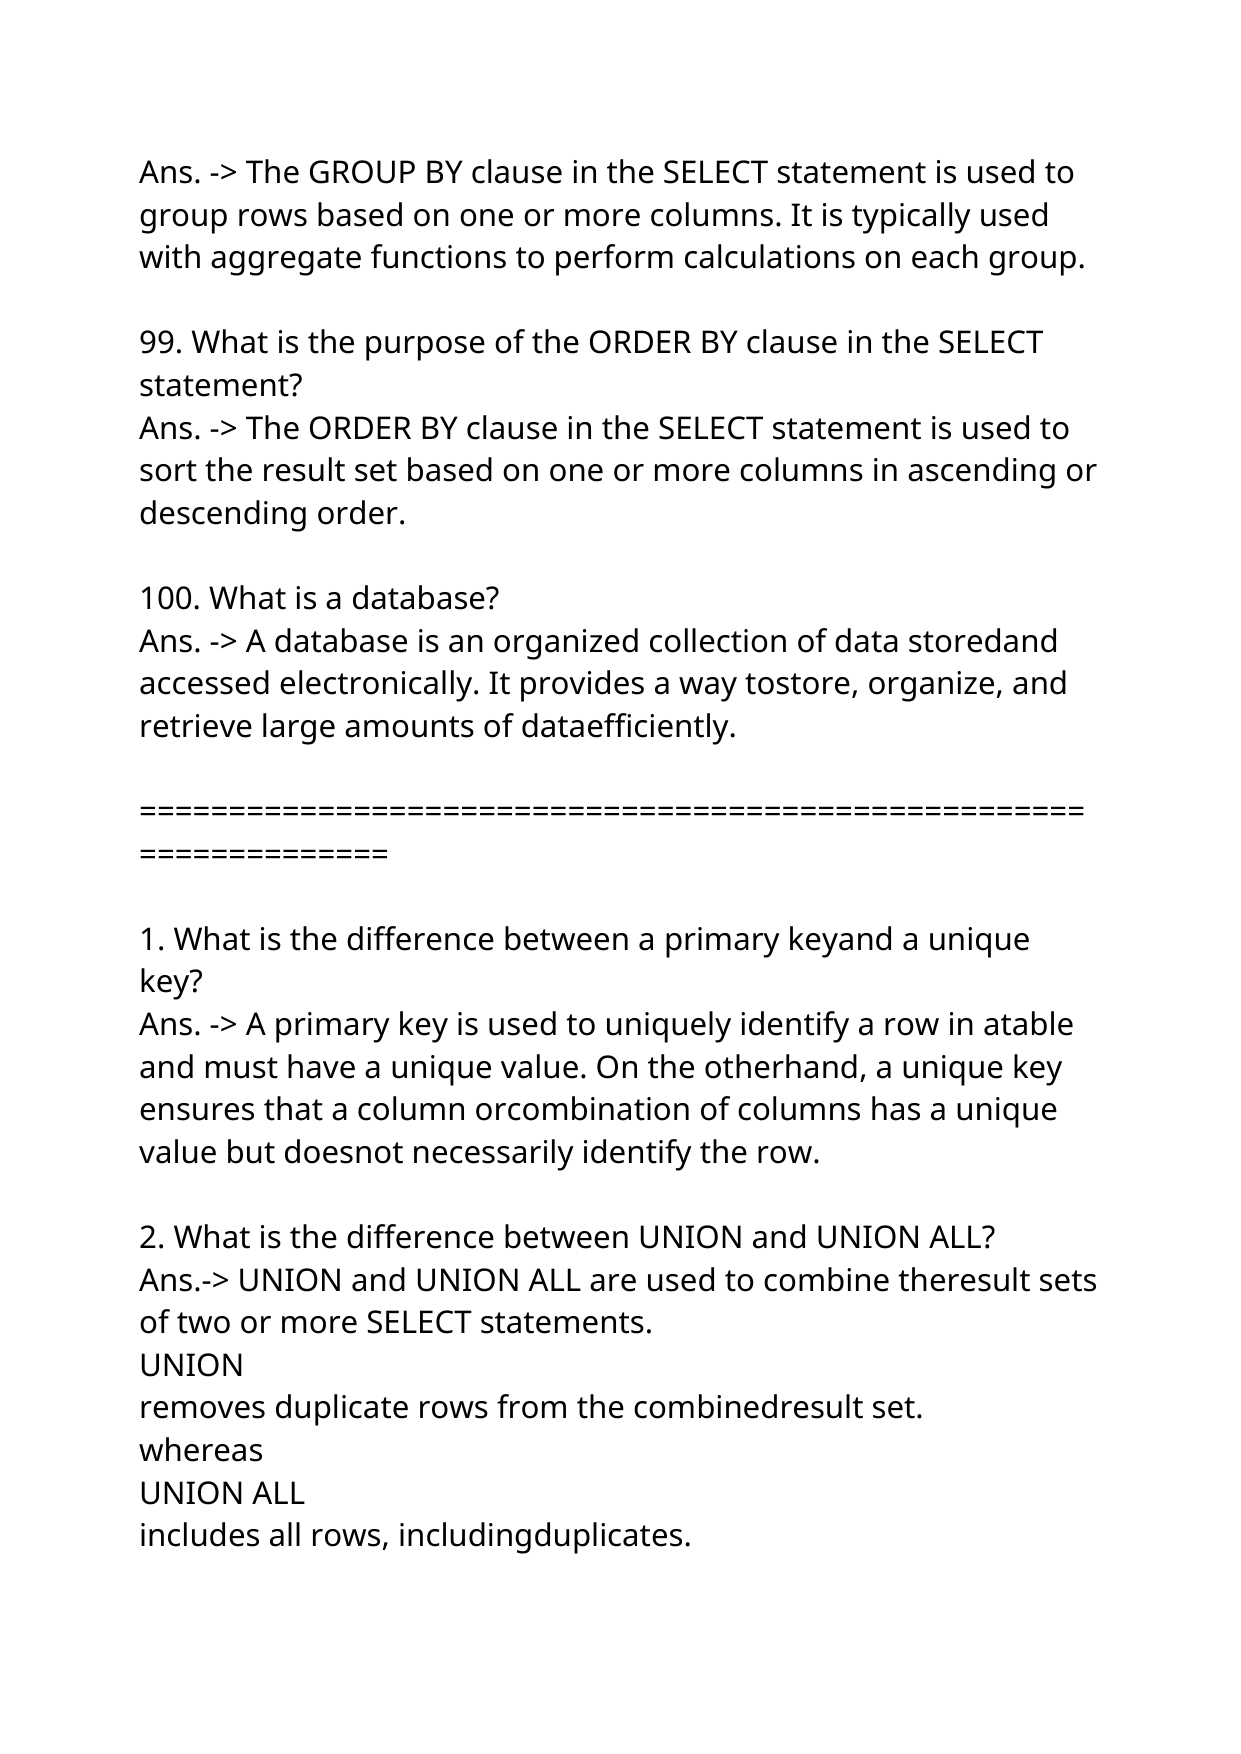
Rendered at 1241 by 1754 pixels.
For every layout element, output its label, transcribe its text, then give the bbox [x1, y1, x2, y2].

text Ans.-> UNION and UNION ALL are used to combine theresult sets of two or more SELECT statements. [139, 1258, 1101, 1343]
text removes duplicate rows from the combinedresult set. [139, 1386, 1101, 1428]
text 1. What is the difference between a primary keyand a unique key? [139, 917, 1101, 1002]
text UNION ALL [139, 1471, 1101, 1513]
text Ans. -> A database is an organized collection of data storedand accessed electronically. It provides a way tostore, organize, and retrieve large amounts of dataefficiently. [139, 619, 1101, 746]
text Ans. -> The GROUP BY clause in the SELECT statement is used to group rows based on one or more columns. It is typically used with aggregate functions to perform calculations on each group. [139, 150, 1101, 278]
text includes all rows, includingduplicates. [139, 1513, 1101, 1556]
text 2. What is the difference between UNION and UNION ALL? [139, 1215, 1101, 1258]
text Ans. -> A primary key is used to uniquely identify a row in atable and must have a unique value. On the otherhand, a unique key ensures that a column orcombination of columns has a unique value but doesnot necessarily identify the row. [139, 1002, 1101, 1172]
text Ans. -> The ORDER BY clause in the SELECT statement is used to sort the result set based on one or more columns in ascending or descending order. [139, 406, 1101, 533]
text =================================================================== [139, 789, 1101, 874]
text 99. What is the purpose of the ORDER BY clause in the SELECT statement? [139, 320, 1101, 406]
text UNION [139, 1343, 1101, 1386]
text whereas [139, 1428, 1101, 1471]
text 100. What is a database? [139, 576, 1101, 619]
